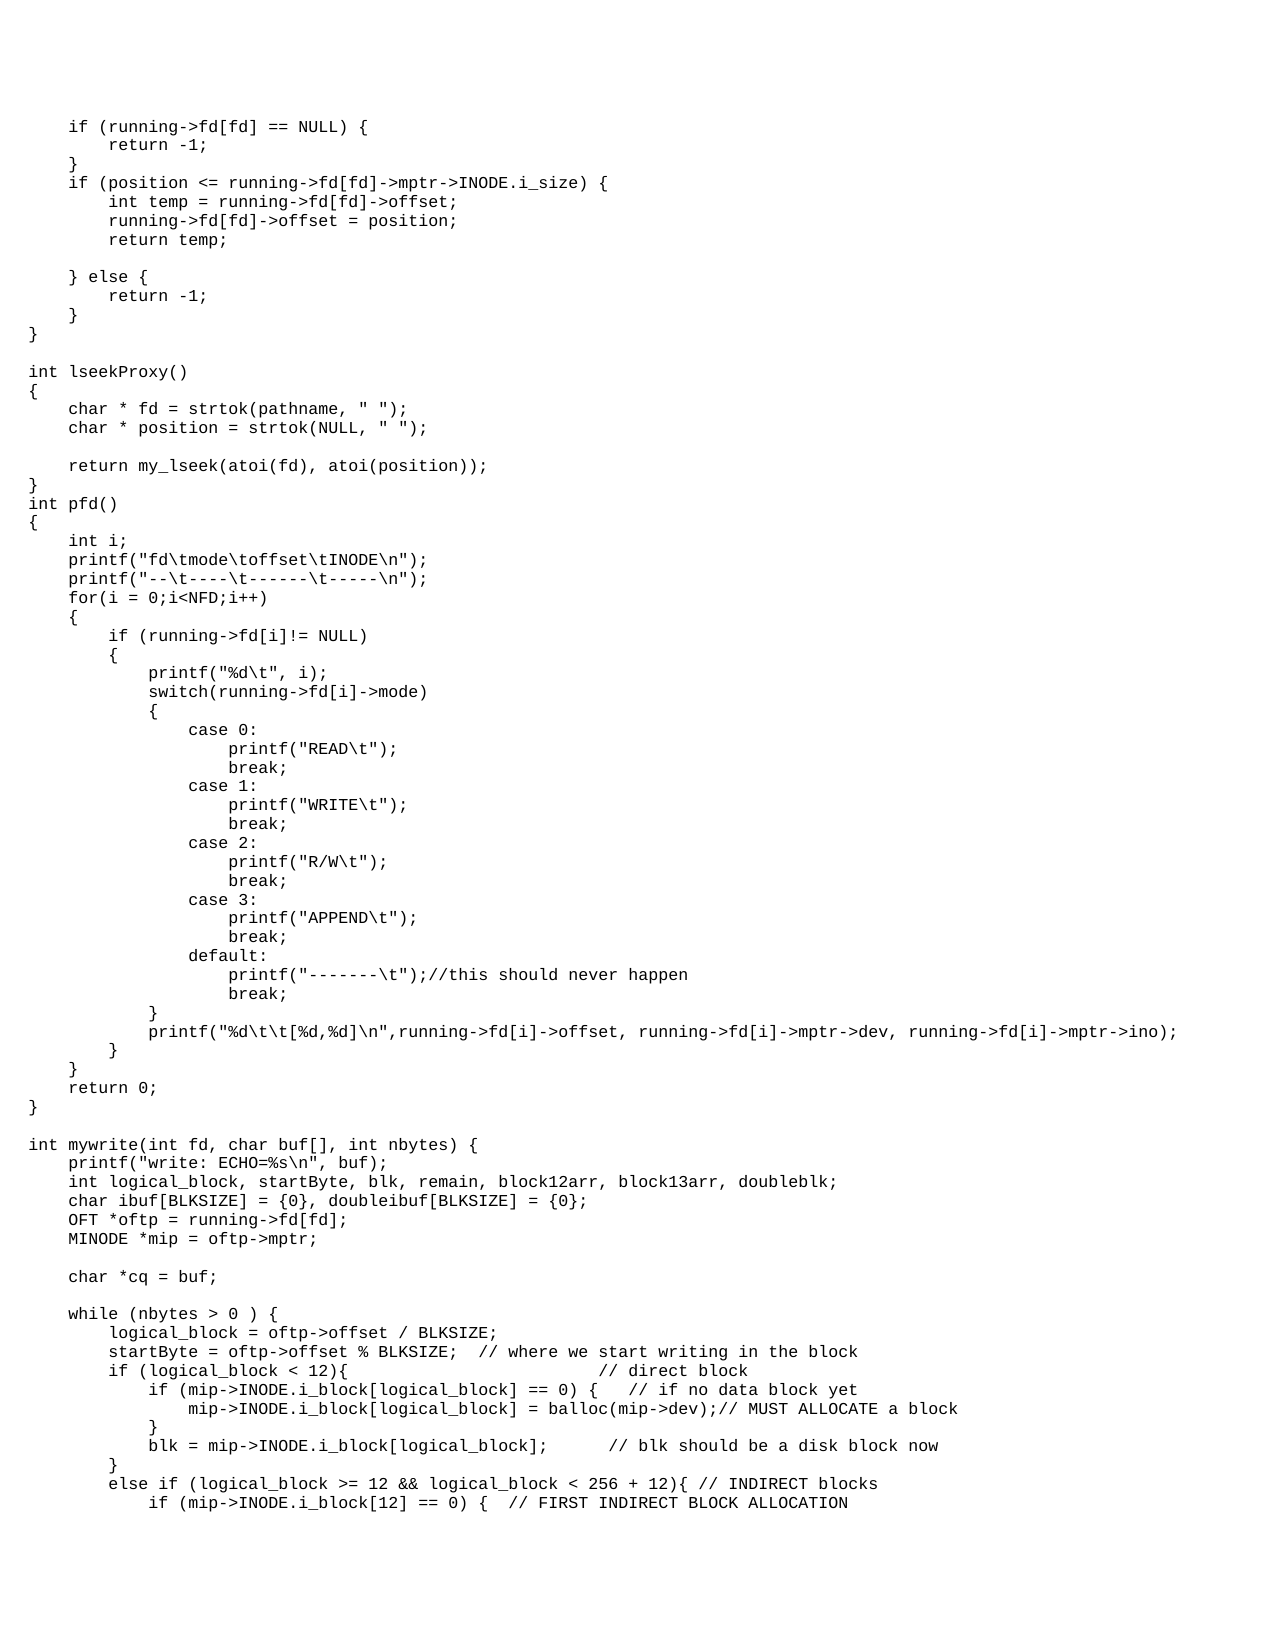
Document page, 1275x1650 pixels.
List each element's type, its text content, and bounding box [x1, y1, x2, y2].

text logical_block = oftp->offset / BLKSIZE; [28, 1325, 1219, 1344]
text break; [28, 759, 1219, 778]
text break; [28, 985, 1219, 1004]
text char ibuf[BLKSIZE] = {0}, doubleibuf[BLKSIZE] = {0}; [28, 1193, 1219, 1212]
text running->fd[fd]->offset = position; [28, 212, 1219, 231]
text break; [28, 929, 1219, 948]
text printf("--\t----\t------\t-----\n"); [28, 571, 1219, 589]
text int mywrite(int fd, char buf[], int nbytes) { [28, 1136, 1219, 1155]
text printf("fd\tmode\toffset\tINODE\n"); [28, 552, 1219, 571]
text case 2: [28, 834, 1219, 853]
text char *cq = buf; [28, 1268, 1219, 1287]
text } [28, 1457, 1219, 1476]
text OFT *oftp = running->fd[fd]; [28, 1212, 1219, 1231]
text } [28, 307, 1219, 326]
text printf("READ\t"); [28, 740, 1219, 759]
text if (running->fd[fd] == NULL) { [28, 118, 1219, 137]
text { [28, 608, 1219, 627]
text while (nbytes > 0 ) { [28, 1306, 1219, 1325]
text printf("write: ECHO=%s\n", buf); [28, 1155, 1219, 1174]
text return -1; [28, 288, 1219, 307]
text break; [28, 816, 1219, 834]
text mip->INODE.i_block[logical_block] = balloc(mip->dev);// MUST ALLOCATE a block [28, 1400, 1219, 1419]
text if (mip->INODE.i_block[12] == 0) { // FIRST INDIRECT BLOCK ALLOCATION [28, 1494, 1219, 1513]
text int i; [28, 533, 1219, 552]
text char * position = strtok(NULL, " "); [28, 420, 1219, 439]
text } [28, 1098, 1219, 1117]
text if (position <= running->fd[fd]->mptr->INODE.i_size) { [28, 175, 1219, 193]
text if (running->fd[i]!= NULL) [28, 627, 1219, 646]
text case 3: [28, 891, 1219, 910]
text int pfd() [28, 495, 1219, 514]
text MINODE *mip = oftp->mptr; [28, 1231, 1219, 1249]
text for(i = 0;i<NFD;i++) [28, 589, 1219, 608]
text } [28, 156, 1219, 175]
text case 0: [28, 721, 1219, 740]
text return my_lseek(atoi(fd), atoi(position)); [28, 457, 1219, 476]
text return temp; [28, 231, 1219, 250]
text { [28, 382, 1219, 401]
text } else { [28, 269, 1219, 288]
text { [28, 514, 1219, 533]
text } [28, 1419, 1219, 1438]
text printf("%d\t", i); [28, 665, 1219, 684]
text } [28, 1061, 1219, 1080]
text int logical_block, startByte, blk, remain, block12arr, block13arr, doubleblk; [28, 1174, 1219, 1193]
text { [28, 646, 1219, 665]
text break; [28, 872, 1219, 891]
text switch(running->fd[i]->mode) [28, 684, 1219, 703]
text printf("WRITE\t"); [28, 797, 1219, 816]
text int lseekProxy() [28, 363, 1219, 382]
text startByte = oftp->offset % BLKSIZE; // where we start writing in the block [28, 1344, 1219, 1362]
text } [28, 476, 1219, 495]
text return -1; [28, 137, 1219, 156]
text char * fd = strtok(pathname, " "); [28, 401, 1219, 420]
text } [28, 1042, 1219, 1061]
text { [28, 703, 1219, 721]
text } [28, 326, 1219, 344]
text } [28, 1004, 1219, 1023]
text if (logical_block < 12){ // direct block [28, 1362, 1219, 1381]
text printf("R/W\t"); [28, 853, 1219, 872]
text if (mip->INODE.i_block[logical_block] == 0) { // if no data block yet [28, 1381, 1219, 1400]
text printf("APPEND\t"); [28, 910, 1219, 929]
text printf("-------\t");//this should never happen [28, 967, 1219, 985]
text default: [28, 948, 1219, 967]
text case 1: [28, 778, 1219, 797]
text blk = mip->INODE.i_block[logical_block]; // blk should be a disk block now [28, 1438, 1219, 1457]
text return 0; [28, 1080, 1219, 1098]
text printf("%d\t\t[%d,%d]\n",running->fd[i]->offset, running->fd[i]->mptr->dev, running->fd[i]->mptr->ino); [28, 1023, 1219, 1042]
text else if (logical_block >= 12 && logical_block < 256 + 12){ // INDIRECT blocks [28, 1476, 1219, 1494]
text int temp = running->fd[fd]->offset; [28, 193, 1219, 212]
